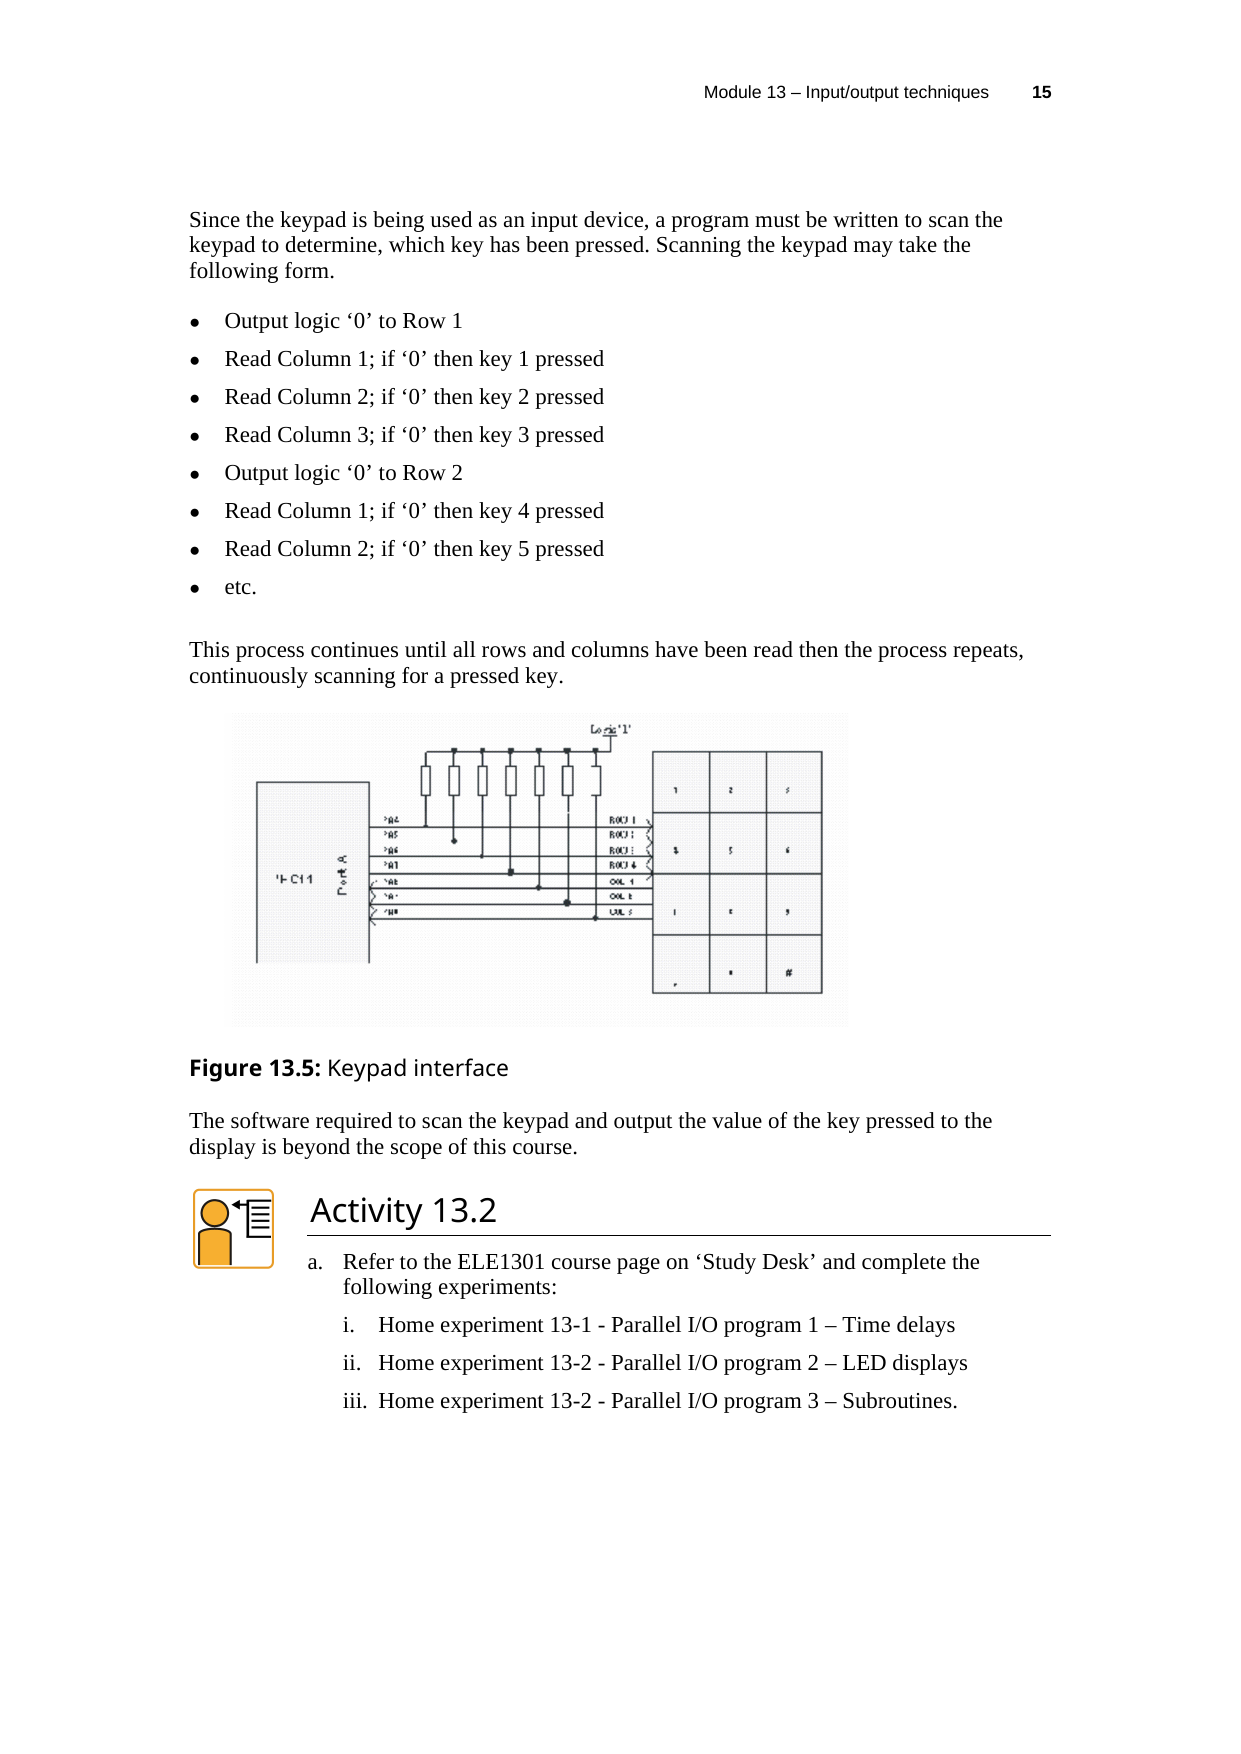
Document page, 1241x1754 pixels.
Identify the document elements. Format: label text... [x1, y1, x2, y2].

picture [188, 1184, 278, 1273]
list Output logic ‘0’ to Row 1 [189, 308, 1051, 334]
text Figure 13.5: Keypad interface [189, 1052, 1051, 1083]
picture [224, 713, 850, 1027]
list Read Column 3; if ‘0’ then key 3 pressed [189, 422, 1051, 448]
list Read Column 1; if ‘0’ then key 1 pressed [189, 346, 1051, 372]
text The software required to scan the keypad and output the value of the key pressed to the display is beyond the scope of this course. [189, 1108, 1051, 1159]
list Output logic ‘0’ to Row 2 [189, 460, 1051, 486]
table_header Activity 13.2 Refer to the ELE1301 course page on ‘Study Desk’ and complete the following experiments: Home experiment 13-1 - Parallel I/O program 1 – Time delays Home experiment 13-2 - Parallel I/O program 2 – LED displays Home experiment 13-2 - Parallel I/O program 3 – Subroutines. [307, 1184, 1051, 1235]
table_header Activity 13.2 Refer to the ELE1301 course page on ‘Study Desk’ and complete the following experiments: Home experiment 13-1 - Parallel I/O program 1 – Time delays Home experiment 13-2 - Parallel I/O program 2 – LED displays Home experiment 13-2 - Parallel I/O program 3 – Subroutines. [307, 1236, 1051, 1413]
list etc. [189, 574, 1051, 625]
text This process continues until all rows and columns have been read then the process repeats, continuously scanning for a pressed key. [189, 637, 1051, 688]
list Read Column 1; if ‘0’ then key 4 pressed [189, 498, 1051, 523]
list Read Column 2; if ‘0’ then key 5 pressed [189, 536, 1051, 561]
table_header [189, 1184, 307, 1413]
text Since the keypad is being used as an input device, a program must be written to scan the keypad to determine, which key has been pressed. Scanning the keypad may take the following form. [189, 207, 1051, 283]
list Read Column 2; if ‘0’ then key 2 pressed [189, 384, 1051, 410]
